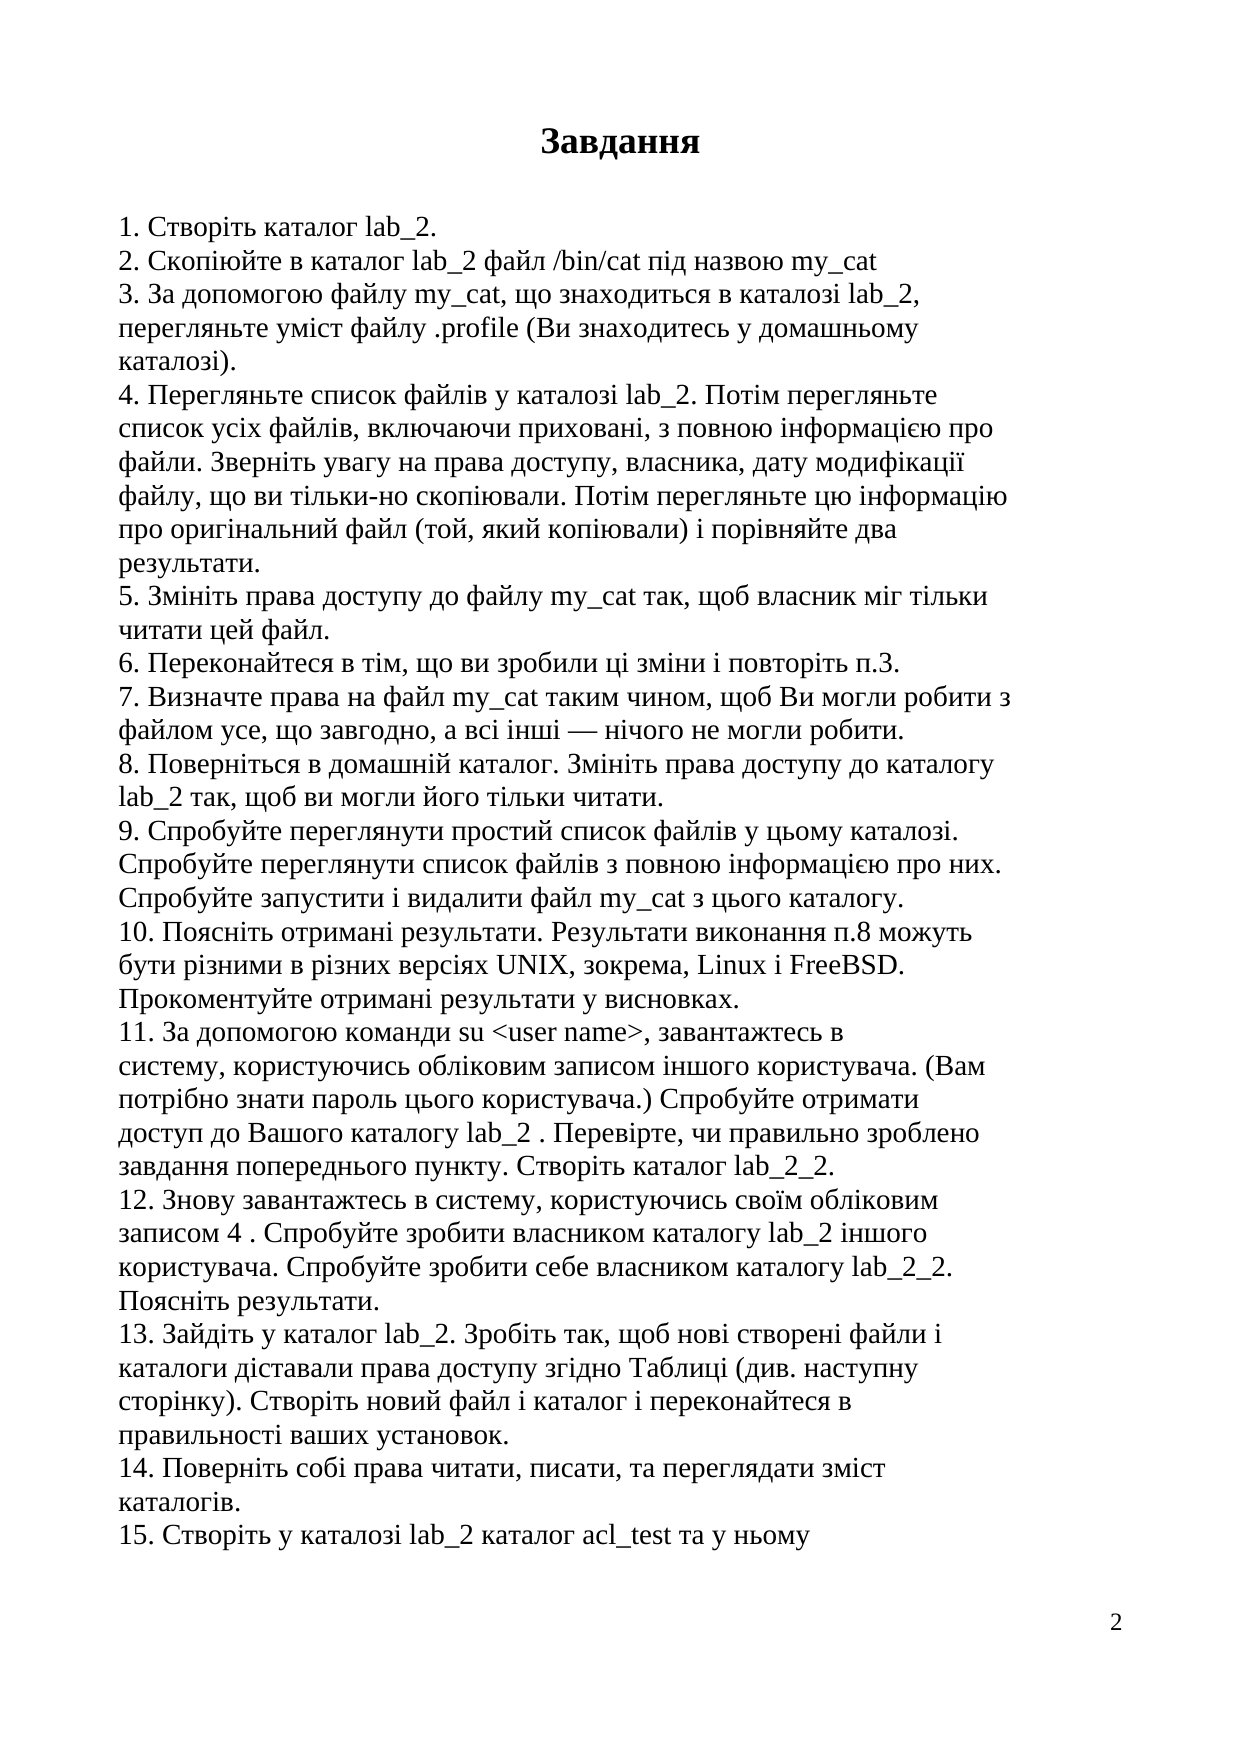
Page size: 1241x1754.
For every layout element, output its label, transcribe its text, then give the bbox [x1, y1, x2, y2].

text lab_2 так, щоб ви могли його тільки читати. [118, 779, 1122, 813]
text перегляньте уміст файлу .profile (Ви знаходитесь у домашньому [118, 310, 1122, 343]
text каталозі). [118, 343, 1122, 377]
text 10. Поясніть отримані результати. Результати виконання п.8 можуть [118, 914, 1122, 947]
text 14. Поверніть собі права читати, писати, та переглядати зміст [118, 1450, 1122, 1484]
text записом 4 . Спробуйте зробити власником каталогу lab_2 іншого [118, 1216, 1122, 1249]
text каталогів. [118, 1484, 1122, 1517]
text Поясніть результати. [118, 1283, 1122, 1316]
text 13. Зайдіть у каталог lab_2. Зробіть так, щоб нові створені файли і [118, 1316, 1122, 1350]
text правильності ваших установок. [118, 1417, 1122, 1450]
text 11. За допомогою команди su <user name>, завантажтесь в [118, 1014, 1122, 1048]
text 9. Спробуйте переглянути простий список файлів у цьому каталозі. [118, 813, 1122, 847]
text Спробуйте запустити і видалити файл my_cat з цього каталогу. [118, 880, 1122, 914]
text систему, користуючись обліковим записом іншого користувача. (Вам [118, 1048, 1122, 1081]
text 4. Перегляньте список файлів у каталозі lab_2. Потім перегляньте [118, 377, 1122, 411]
list Завдання [118, 118, 1122, 161]
text файлом усе, що завгодно, а всі інші — нічого не могли робити. [118, 712, 1122, 746]
text користувача. Спробуйте зробити себе власником каталогу lab_2_2. [118, 1249, 1122, 1283]
text 3. За допомогою файлу my_cat, що знаходиться в каталозі lab_2, [118, 276, 1122, 310]
text список усіх файлів, включаючи приховані, з повною інформацією про [118, 411, 1122, 444]
text бути різними в різних версіях UNIX, зокрема, Linux і FreeBSD. [118, 947, 1122, 981]
text доступ до Вашого каталогу lab_2 . Перевірте, чи правильно зроблено [118, 1115, 1122, 1148]
text завдання попереднього пункту. Створіть каталог lab_2_2. [118, 1148, 1122, 1182]
text Прокоментуйте отримані результати у висновках. [118, 981, 1122, 1014]
text 5. Змініть права доступу до файлу my_cat так, щоб власник міг тільки [118, 578, 1122, 612]
text потрібно знати пароль цього користувача.) Спробуйте отримати [118, 1081, 1122, 1115]
text 7. Визначте права на файл my_cat таким чином, щоб Ви могли робити з [118, 679, 1122, 712]
text 2. Скопіюйте в каталог lab_2 файл /bin/cat під назвою my_cat [118, 243, 1122, 276]
text файли. Зверніть увагу на права доступу, власника, дату модифікації [118, 444, 1122, 478]
text читати цей файл. [118, 612, 1122, 645]
text 8. Поверніться в домашній каталог. Змініть права доступу до каталогу [118, 746, 1122, 779]
text про оригінальний файл (той, який копіювали) і порівняйте два [118, 511, 1122, 545]
text 6. Переконайтеся в тім, що ви зробили ці зміни і повторіть п.3. [118, 645, 1122, 679]
text 15. Створіть у каталозі lab_2 каталог acl_test та у ньому [118, 1517, 1122, 1551]
text 1. Створіть каталог lab_2. [118, 209, 1122, 243]
text 12. Знову завантажтесь в систему, користуючись своїм обліковим [118, 1182, 1122, 1216]
text результати. [118, 545, 1122, 578]
text Спробуйте переглянути список файлів з повною інформацією про них. [118, 847, 1122, 880]
text файлу, що ви тільки-но скопіювали. Потім перегляньте цю інформацію [118, 478, 1122, 511]
text каталоги діставали права доступу згідно Таблиці (див. наступну [118, 1350, 1122, 1383]
text сторінку). Створіть новий файл і каталог і переконайтеся в [118, 1383, 1122, 1417]
